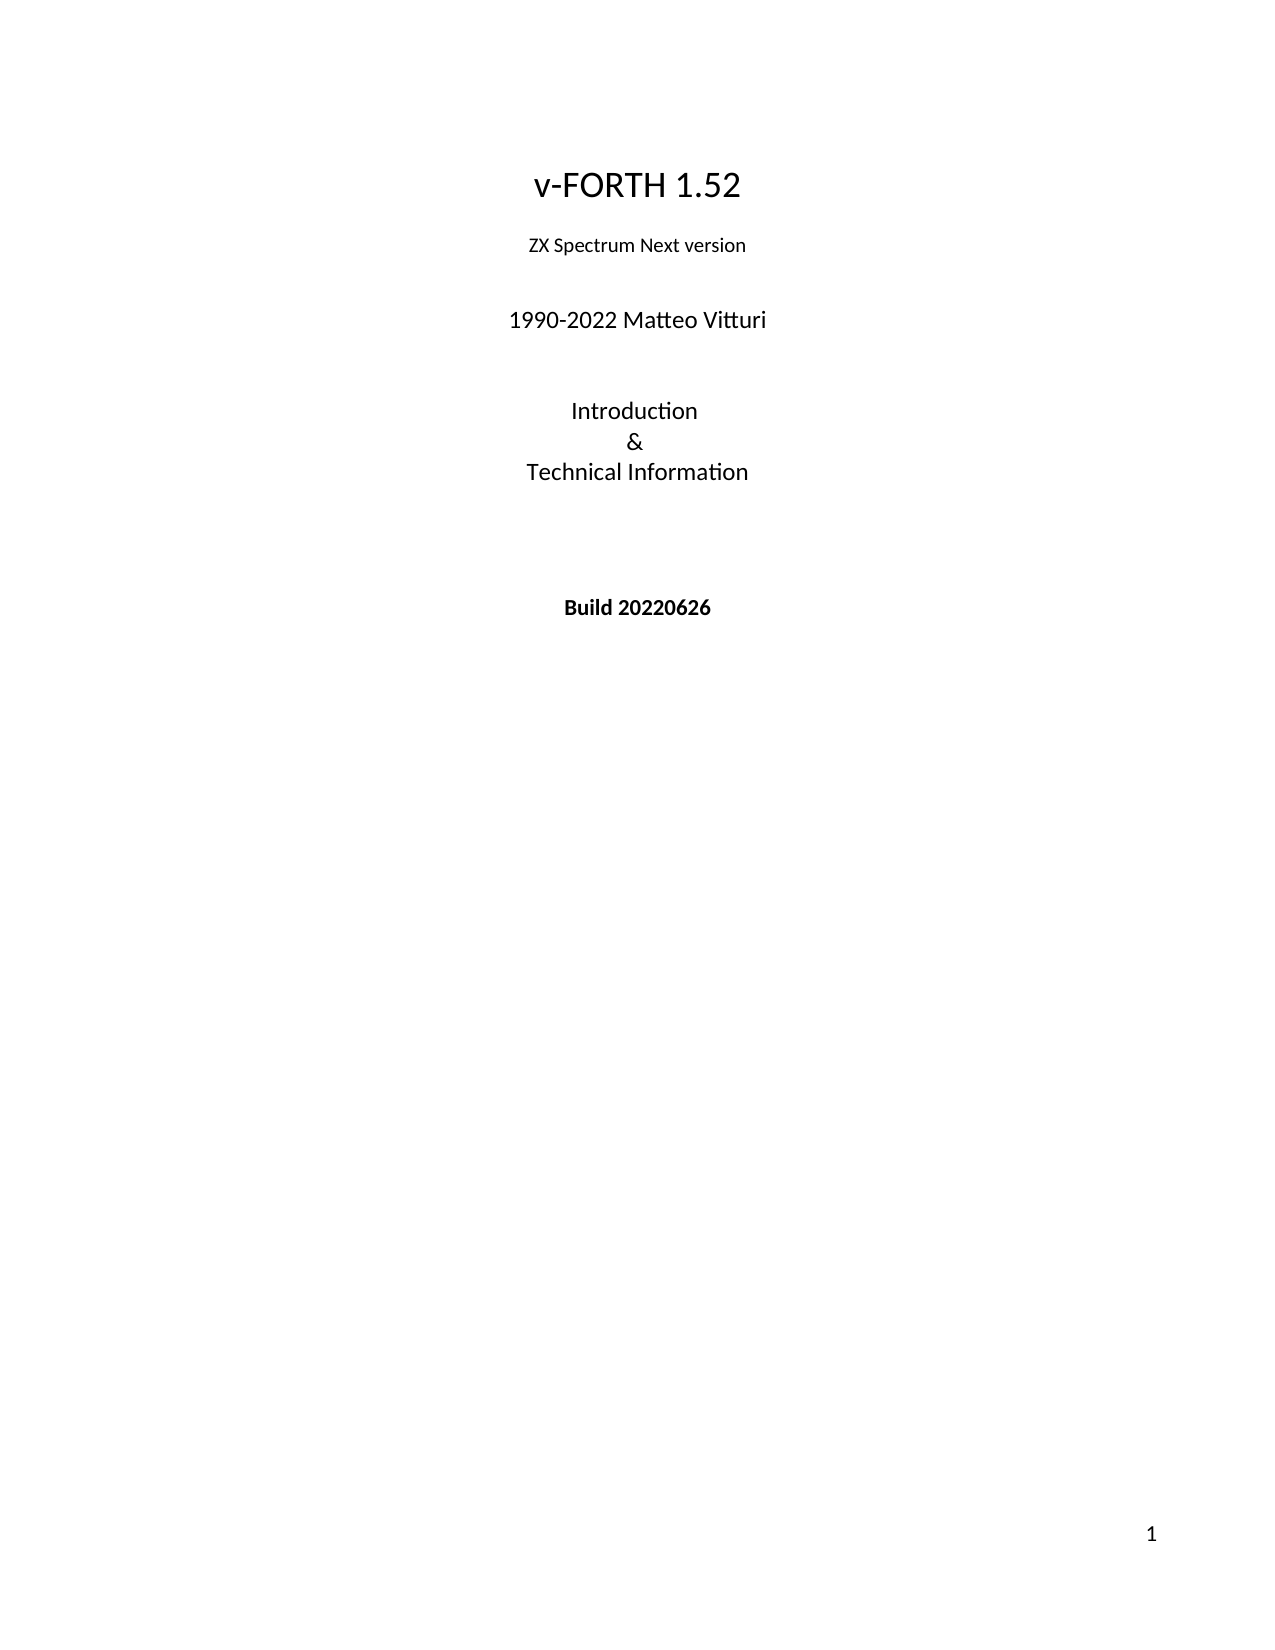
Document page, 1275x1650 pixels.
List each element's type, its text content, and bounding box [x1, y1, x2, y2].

text Build 20220626 [118, 593, 1157, 621]
text Introduction [118, 395, 1157, 426]
text & [118, 426, 1157, 456]
text ZX Spectrum Next version [118, 232, 1157, 258]
text 1990-2022 Matteo Vitturi [118, 304, 1157, 334]
text v-FORTH 1.52 [118, 161, 1157, 207]
text Technical Information [118, 456, 1157, 487]
